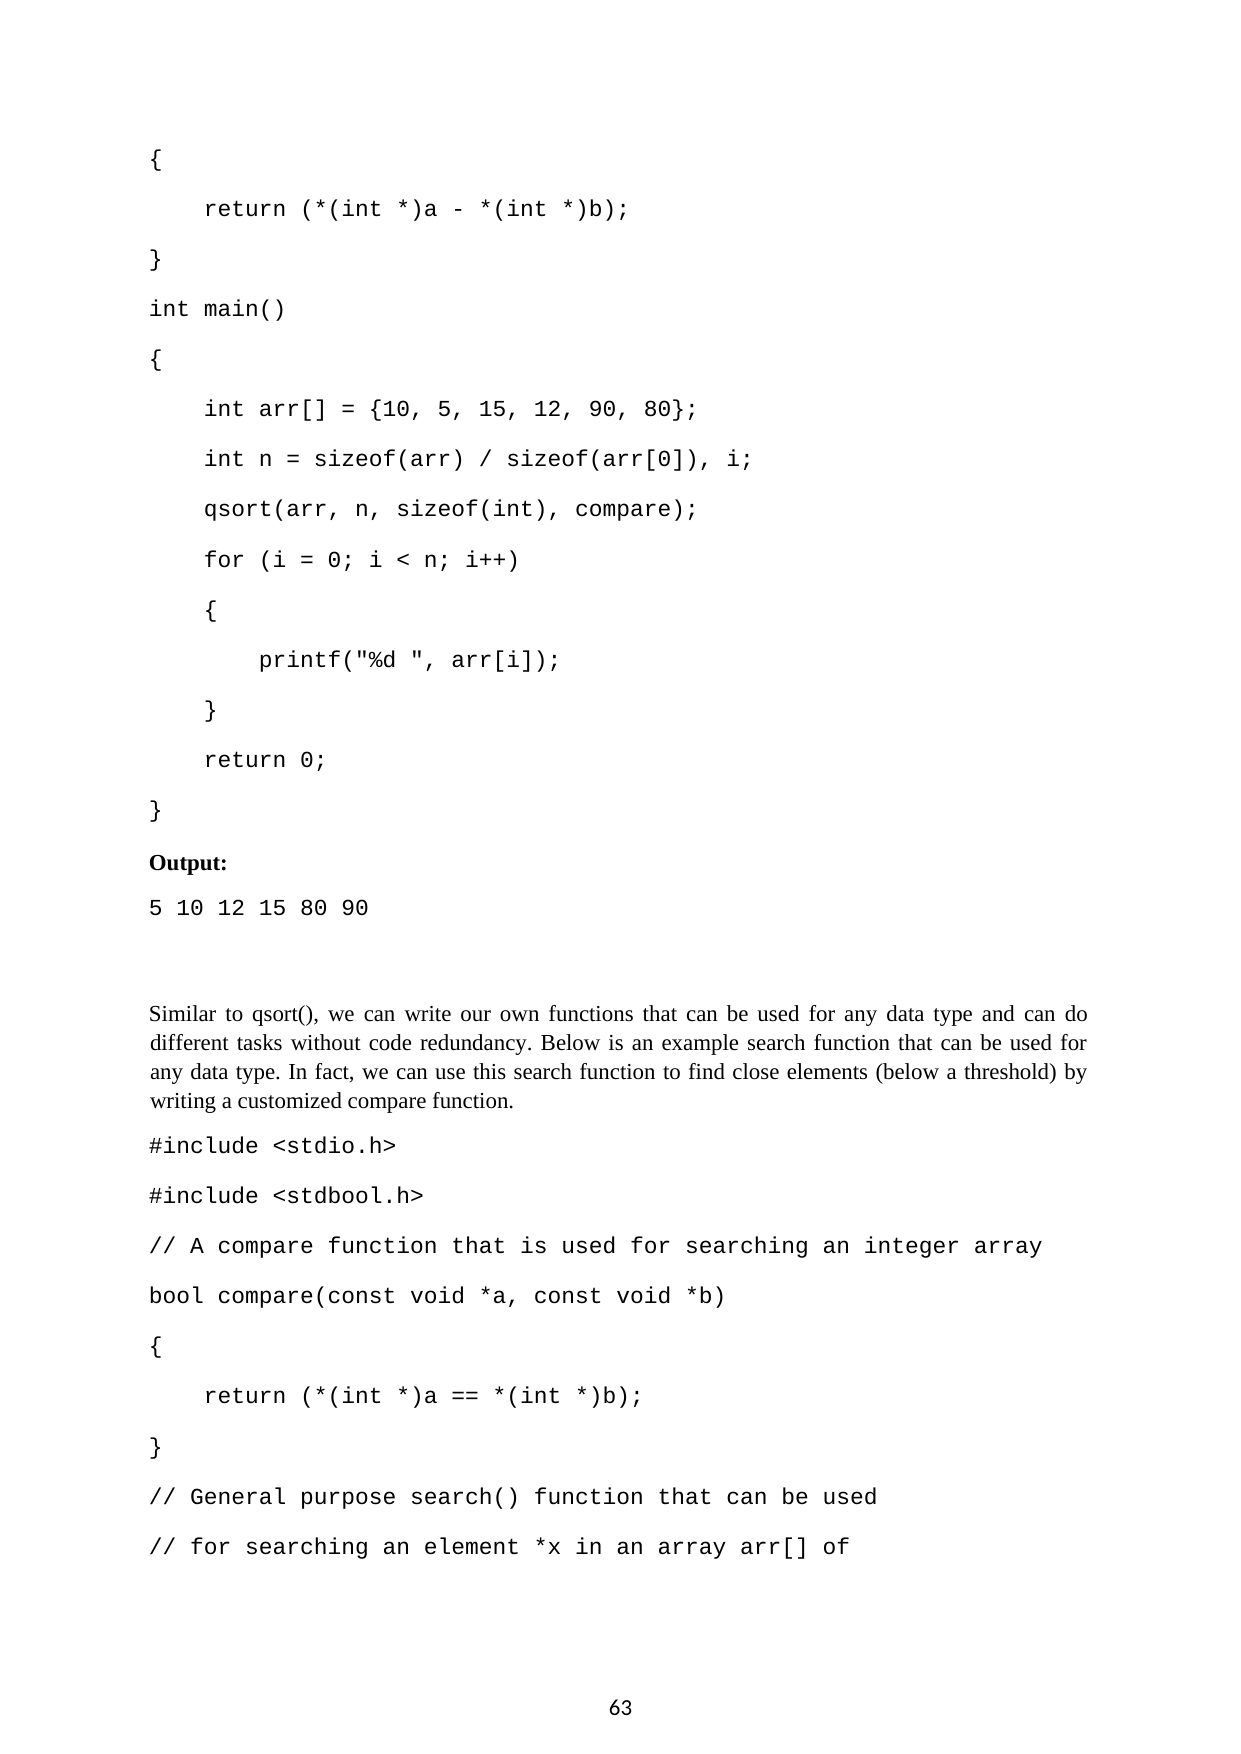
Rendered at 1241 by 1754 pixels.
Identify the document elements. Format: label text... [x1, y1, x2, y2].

text printf("%d ", arr[i]); [149, 648, 1087, 674]
text for (i = 0; i < n; i++) [149, 548, 1087, 574]
text #include <stdbool.h> [149, 1184, 1087, 1210]
text int main() [149, 297, 1087, 323]
text // for searching an element *x in an array arr[] of [149, 1535, 1087, 1561]
text return 0; [149, 748, 1087, 774]
text // General purpose search() function that can be used [149, 1485, 1087, 1511]
text { [149, 1335, 1087, 1361]
text return (*(int *)a - *(int *)b); [149, 197, 1087, 223]
text int n = sizeof(arr) / sizeof(arr[0]), i; [149, 448, 1087, 474]
text } [149, 698, 1087, 724]
text { [149, 598, 1087, 624]
text } [149, 798, 1087, 824]
text int arr[] = {10, 5, 15, 12, 90, 80}; [149, 398, 1087, 423]
text } [149, 247, 1087, 273]
text return (*(int *)a == *(int *)b); [149, 1385, 1087, 1411]
text #include <stdio.h> [149, 1134, 1087, 1160]
text bool compare(const void *a, const void *b) [149, 1285, 1087, 1311]
text 5 10 12 15 80 90 [149, 897, 1087, 923]
text // A compare function that is used for searching an integer array [149, 1234, 1087, 1261]
text Output: [149, 848, 1090, 875]
text { [149, 347, 1087, 373]
text Similar to qsort(), we can write our own functions that can be used for any data type and can do different tasks without code redundancy. Below is an example search function that can be used for any data type. In fact, we can use this search function to find close elements (below a threshold) by writing a customized compare function. [149, 1000, 1089, 1113]
text { [149, 147, 1087, 173]
text } [149, 1435, 1087, 1461]
text qsort(arr, n, sizeof(int), compare); [149, 498, 1087, 524]
